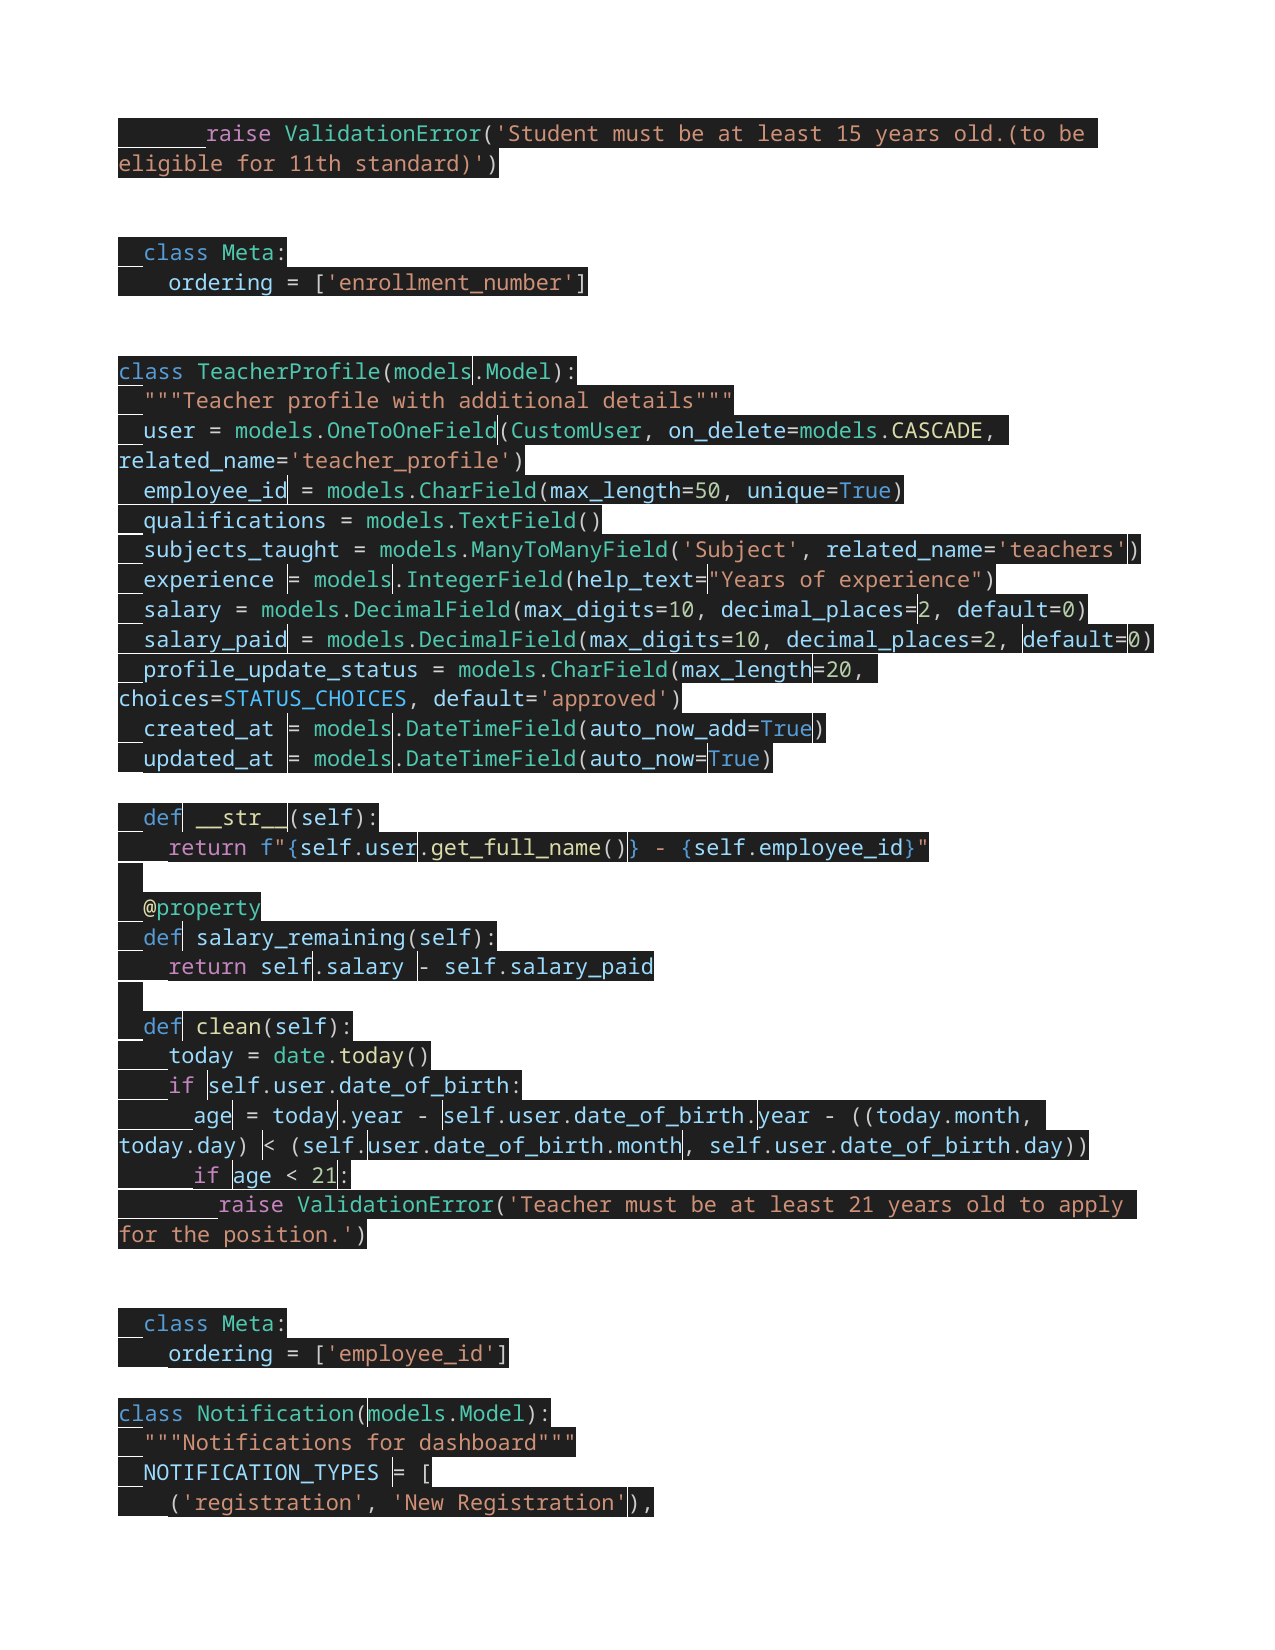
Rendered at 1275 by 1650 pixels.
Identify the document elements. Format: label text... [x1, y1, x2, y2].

text profile_update_status = models.CharField(max_length=20, choices=STATUS_CHOICES, default='approved') [118, 653, 1157, 713]
text salary_paid = models.DecimalField(max_digits=10, decimal_places=2, default=0) [118, 624, 1157, 653]
text def salary_remaining(self): [118, 921, 1157, 951]
text class Meta: [118, 237, 1157, 267]
text def __str__(self): [118, 802, 1157, 832]
text employee_id = models.CharField(max_length=50, unique=True) [118, 475, 1157, 504]
text subjects_taught = models.ManyToManyField('Subject', related_name='teachers') [118, 534, 1157, 564]
text ordering = ['enrollment_number'] [118, 267, 1157, 296]
text ('registration', 'New Registration'), [118, 1487, 1157, 1517]
text experience = models.IntegerField(help_text="Years of experience") [118, 564, 1157, 594]
text return self.salary - self.salary_paid [118, 951, 1157, 981]
text NOTIFICATION_TYPES = [ [118, 1457, 1157, 1487]
text user = models.OneToOneField(CustomUser, on_delete=models.CASCADE, related_name='teacher_profile') [118, 415, 1157, 475]
text """Notifications for dashboard""" [118, 1427, 1157, 1457]
text class Notification(models.Model): [118, 1397, 1157, 1427]
text class TeacherProfile(models.Model): [118, 356, 1157, 385]
text qualifications = models.TextField() [118, 504, 1157, 534]
text """Teacher profile with additional details""" [118, 385, 1157, 415]
text raise ValidationError('Student must be at least 15 years old.(to be eligible for 11th standard)') [118, 118, 1157, 178]
text @property [118, 892, 1157, 921]
text salary = models.DecimalField(max_digits=10, decimal_places=2, default=0) [118, 594, 1157, 624]
text if self.user.date_of_birth: [118, 1070, 1157, 1100]
text return f"{self.user.get_full_name()} - {self.employee_id}" [118, 832, 1157, 862]
text today = date.today() [118, 1041, 1157, 1070]
text if age < 21: [118, 1160, 1157, 1189]
text updated_at = models.DateTimeField(auto_now=True) [118, 743, 1157, 773]
text age = today.year - self.user.date_of_birth.year - ((today.month, today.day) < (self.user.date_of_birth.month, self.user.date_of_birth.day)) [118, 1100, 1157, 1160]
text def clean(self): [118, 1011, 1157, 1041]
text raise ValidationError('Teacher must be at least 21 years old to apply for the position.') [118, 1189, 1157, 1249]
text class Meta: [118, 1308, 1157, 1338]
text created_at = models.DateTimeField(auto_now_add=True) [118, 713, 1157, 743]
text ordering = ['employee_id'] [118, 1338, 1157, 1368]
